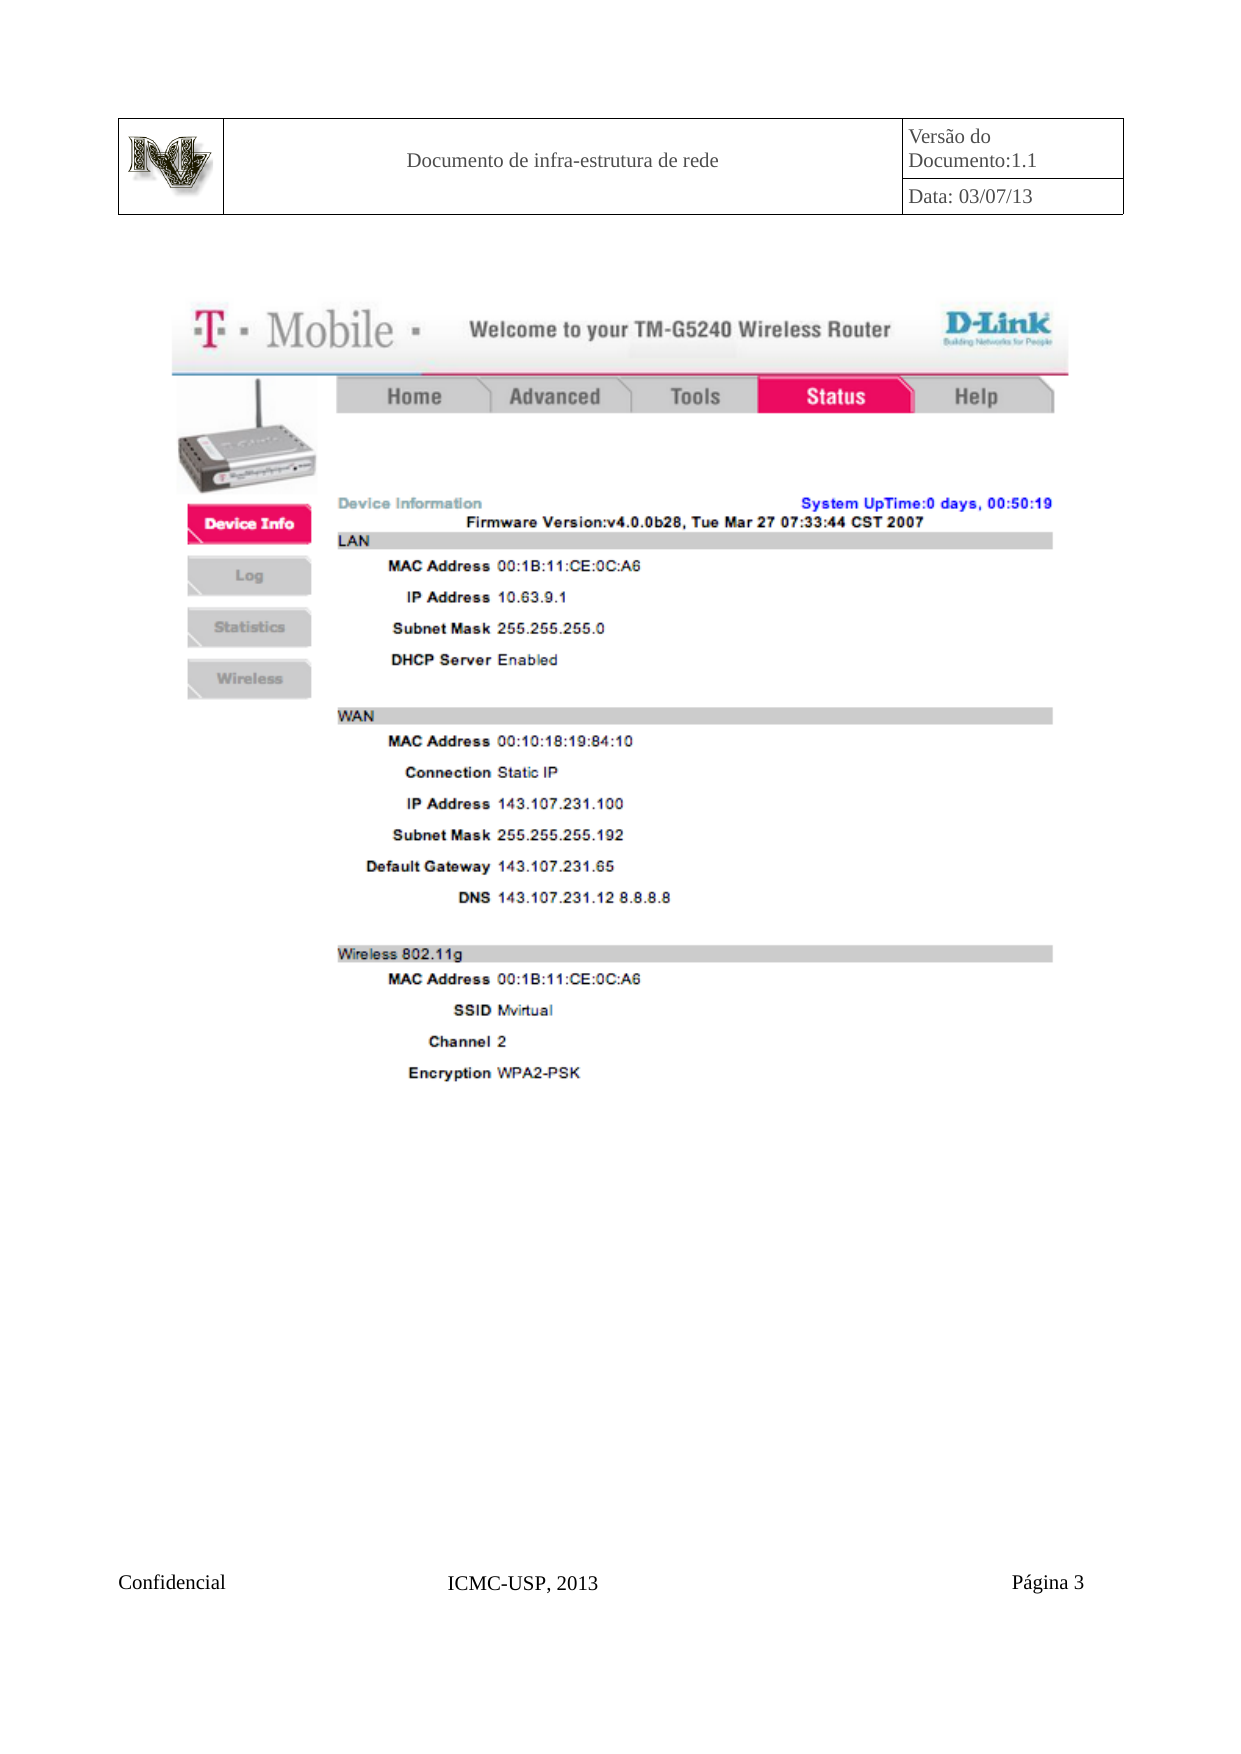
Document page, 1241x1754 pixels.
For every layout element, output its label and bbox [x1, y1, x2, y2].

picture [123, 125, 214, 200]
picture [141, 271, 1099, 1116]
